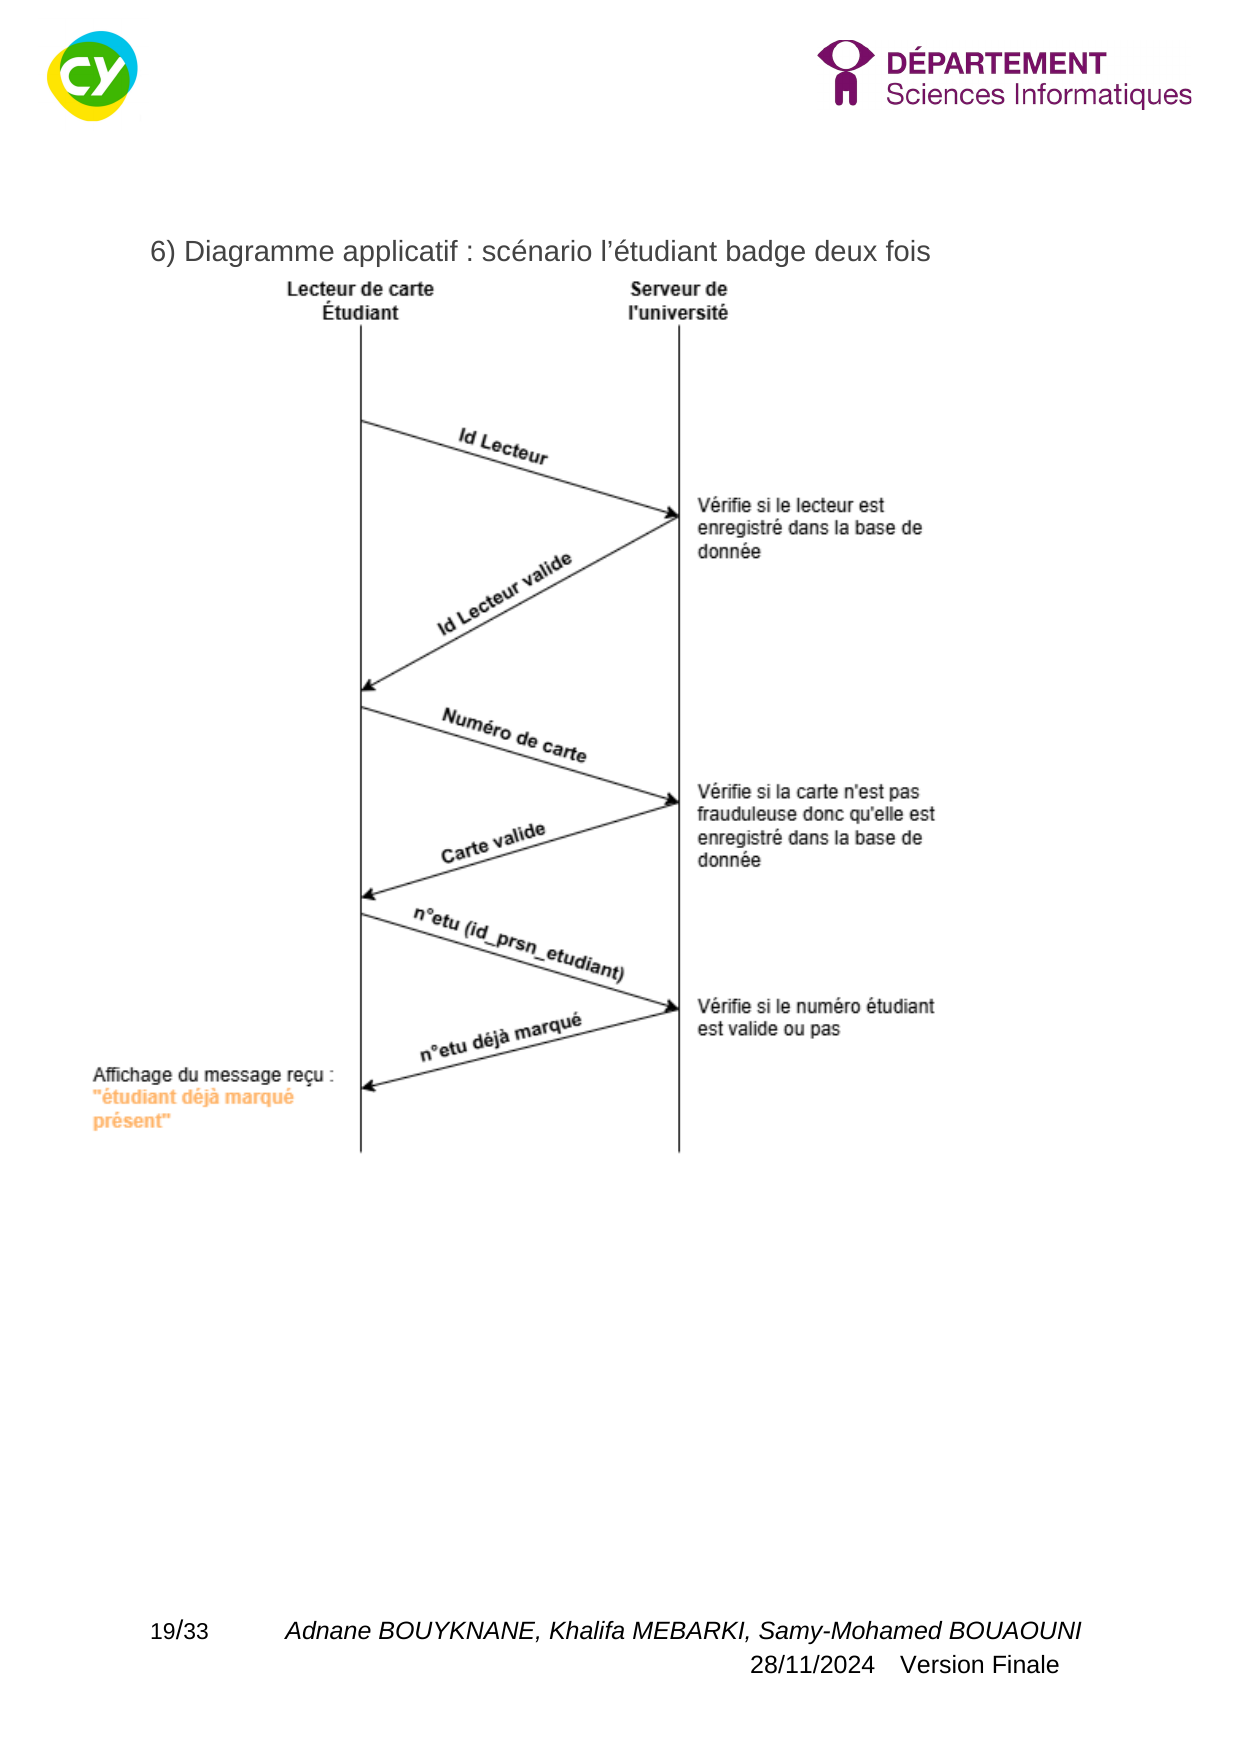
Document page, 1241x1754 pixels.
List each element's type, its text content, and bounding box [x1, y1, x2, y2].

picture [37, 18, 150, 131]
text 6) Diagramme applicatif : scénario l’étudiant badge deux fois [150, 233, 1090, 267]
picture [90, 277, 964, 1155]
picture [817, 40, 1192, 110]
